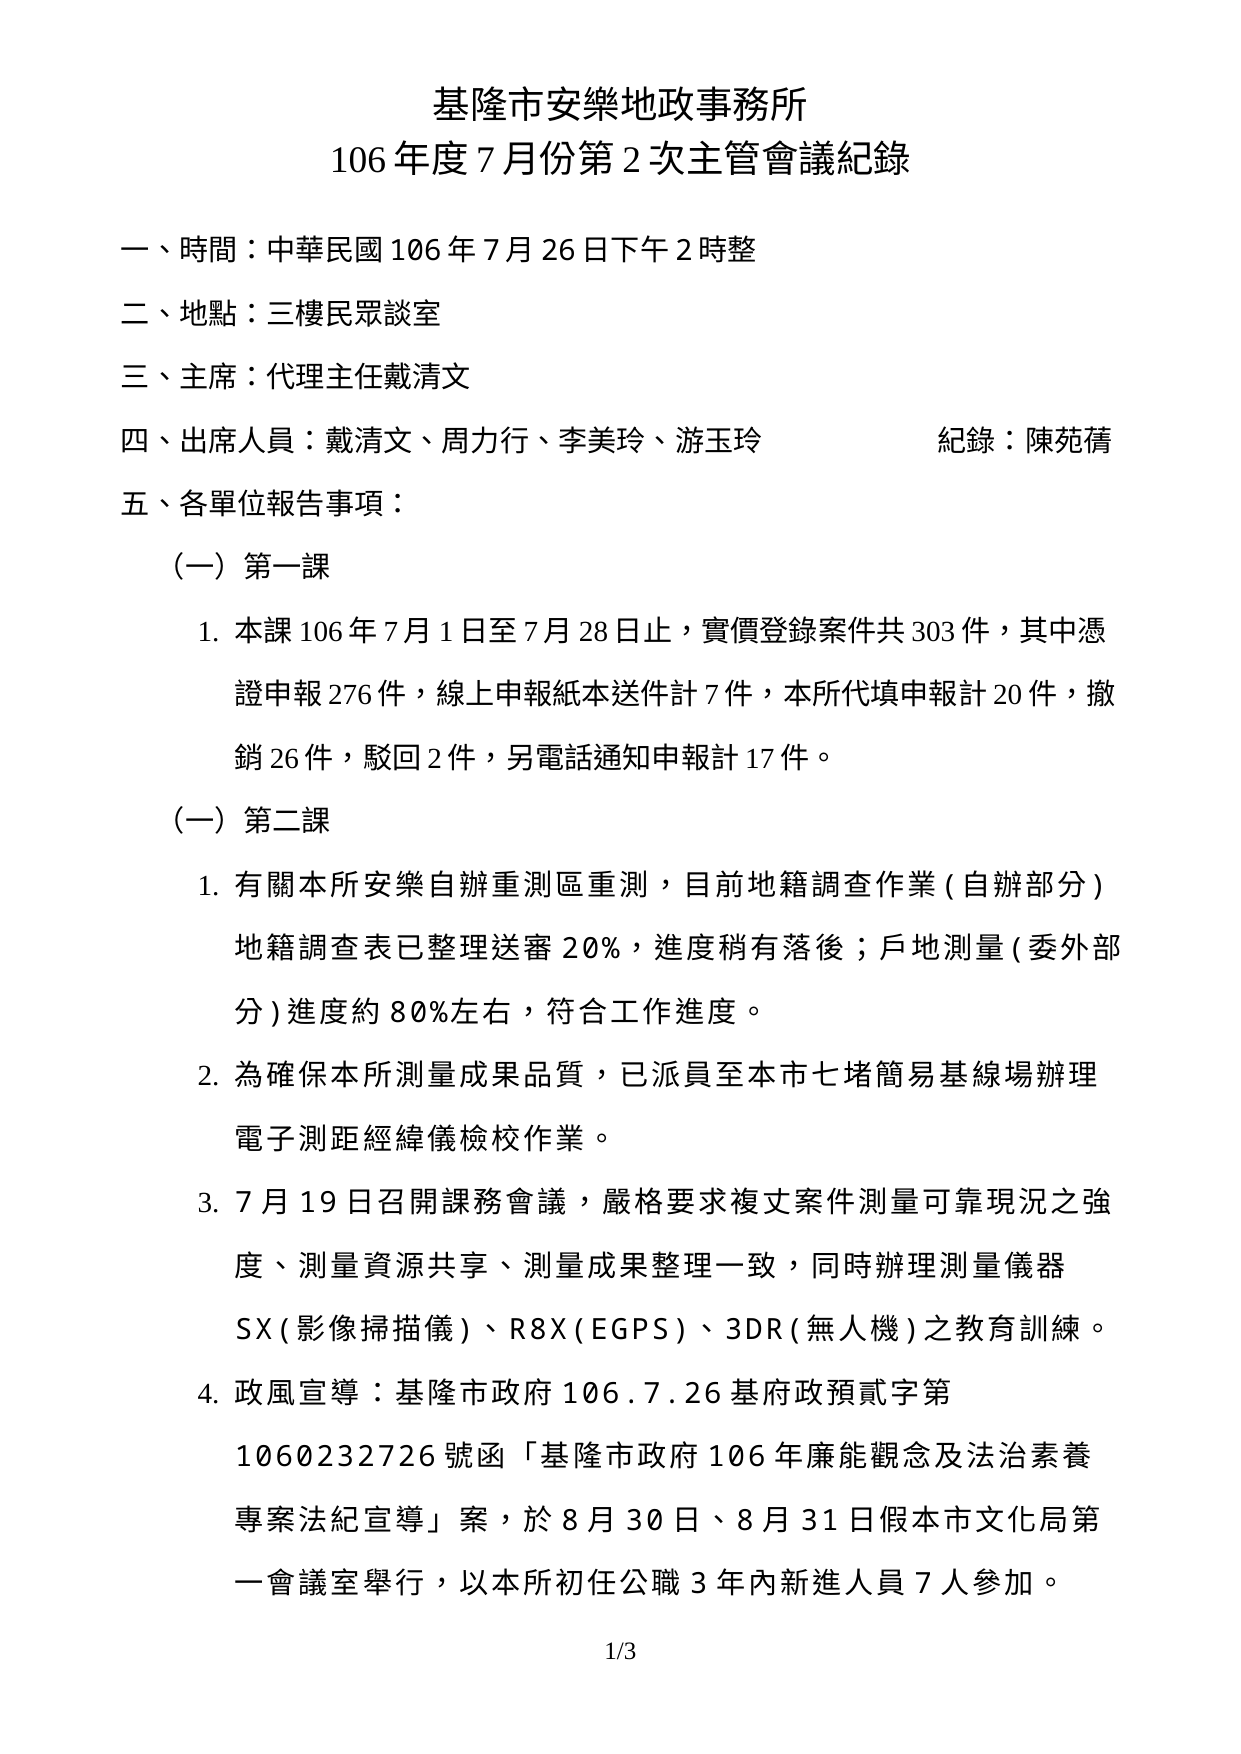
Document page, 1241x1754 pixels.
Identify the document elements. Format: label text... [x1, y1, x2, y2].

list 地點：三樓民眾談室 [119, 290, 1122, 332]
list 有關本所安樂自辦重測區重測，目前地籍調查作業(自辦部分)地籍調查表已整理送審20%，進度稍有落後；戶地測量(委外部分)進度約80%左右，符合工作進度。 [197, 861, 1122, 1031]
list 政風宣導：基隆市政府106.7.26基府政預貳字第1060232726號函「基隆市政府106年廉能觀念及法治素養專案法紀宣導」案，於8月30日、8月31日假本市文化局第一會議室舉行，以本所初任公職3年內新進人員7人參加。 [197, 1369, 1122, 1602]
text 106年度7月份第2次主管會議紀錄 [118, 129, 1122, 183]
list 時間：中華民國106年7月26日下午2時整 [119, 227, 1122, 269]
list 各單位報告事項： [119, 481, 1122, 523]
list 7月19日召開課務會議，嚴格要求複丈案件測量可靠現況之強度、測量資源共享、測量成果整理一致，同時辦理測量儀器SX(影像掃描儀)、R8X(EGPS)、3DR(無人機)之教育訓練。 [197, 1179, 1122, 1348]
list 主席：代理主任戴清文 [119, 354, 1122, 396]
text 基隆市安樂地政事務所 [118, 75, 1122, 129]
list 本課106年7月1日至7月28日止，實價登錄案件共303件，其中憑證申報276件，線上申報紙本送件計7件，本所代填申報計20件，撤銷26件，駁回2件，另電話通知申報計17件。 [197, 607, 1122, 777]
list 第二課 [156, 798, 1122, 840]
list 為確保本所測量成果品質，已派員至本市七堵簡易基線場辦理電子測距經緯儀檢校作業。 [197, 1052, 1122, 1157]
list 第一課 [156, 544, 1122, 586]
list 出席人員：戴清文、周力行、李美玲、游玉玲 紀錄：陳苑蒨 [119, 417, 1122, 459]
